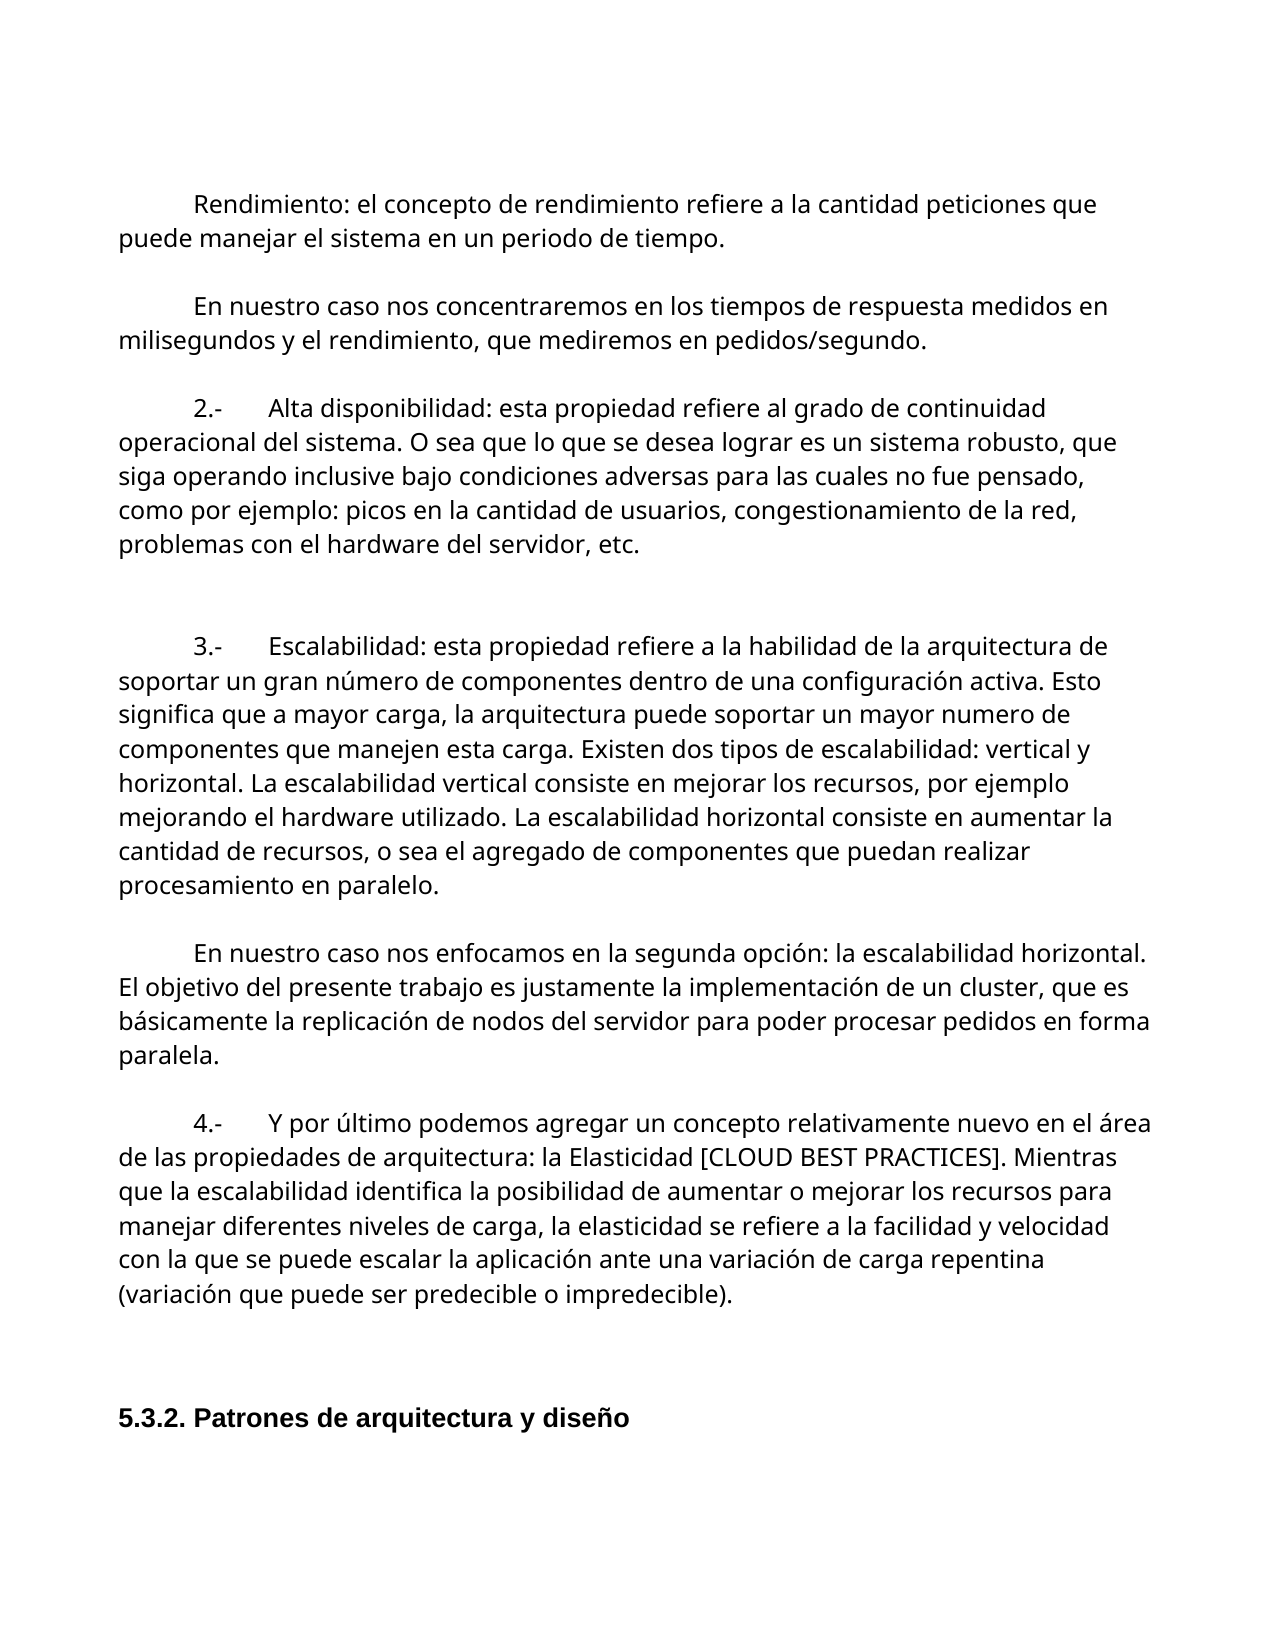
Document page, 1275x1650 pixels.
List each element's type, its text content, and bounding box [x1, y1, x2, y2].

text Rendimiento: el concepto de rendimiento refiere a la cantidad peticiones que puede manejar el sistema en un periodo de tiempo. [118, 186, 1157, 254]
text En nuestro caso nos enfocamos en la segunda opción: la escalabilidad horizontal. El objetivo del presente trabajo es justamente la implementación de un cluster, que es básicamente la replicación de nodos del servidor para poder procesar pedidos en forma paralela. [118, 936, 1157, 1072]
text 4.- Y por último podemos agregar un concepto relativamente nuevo en el área de las propiedades de arquitectura: la Elasticidad [CLOUD BEST PRACTICES]. Mientras que la escalabilidad identifica la posibilidad de aumentar o mejorar los recursos para manejar diferentes niveles de carga, la elasticidad se refiere a la facilidad y velocidad con la que se puede escalar la aplicación ante una variación de carga repentina (variación que puede ser predecible o impredecible). [118, 1106, 1157, 1310]
text En nuestro caso nos concentraremos en los tiempos de respuesta medidos en milisegundos y el rendimiento, que mediremos en pedidos/segundo. [118, 288, 1157, 357]
subtitle 5.3.2. Patrones de arquitectura y diseño [118, 1403, 1157, 1434]
text 2.- Alta disponibilidad: esta propiedad refiere al grado de continuidad operacional del sistema. O sea que lo que se desea lograr es un sistema robusto, que siga operando inclusive bajo condiciones adversas para las cuales no fue pensado, como por ejemplo: picos en la cantidad de usuarios, congestionamiento de la red, problemas con el hardware del servidor, etc. [118, 391, 1157, 561]
text 3.- Escalabilidad: esta propiedad refiere a la habilidad de la arquitectura de soportar un gran número de componentes dentro de una configuración activa. Esto significa que a mayor carga, la arquitectura puede soportar un mayor numero de componentes que manejen esta carga. Existen dos tipos de escalabilidad: vertical y horizontal. La escalabilidad vertical consiste en mejorar los recursos, por ejemplo mejorando el hardware utilizado. La escalabilidad horizontal consiste en aumentar la cantidad de recursos, o sea el agregado de componentes que puedan realizar procesamiento en paralelo. [118, 629, 1157, 902]
